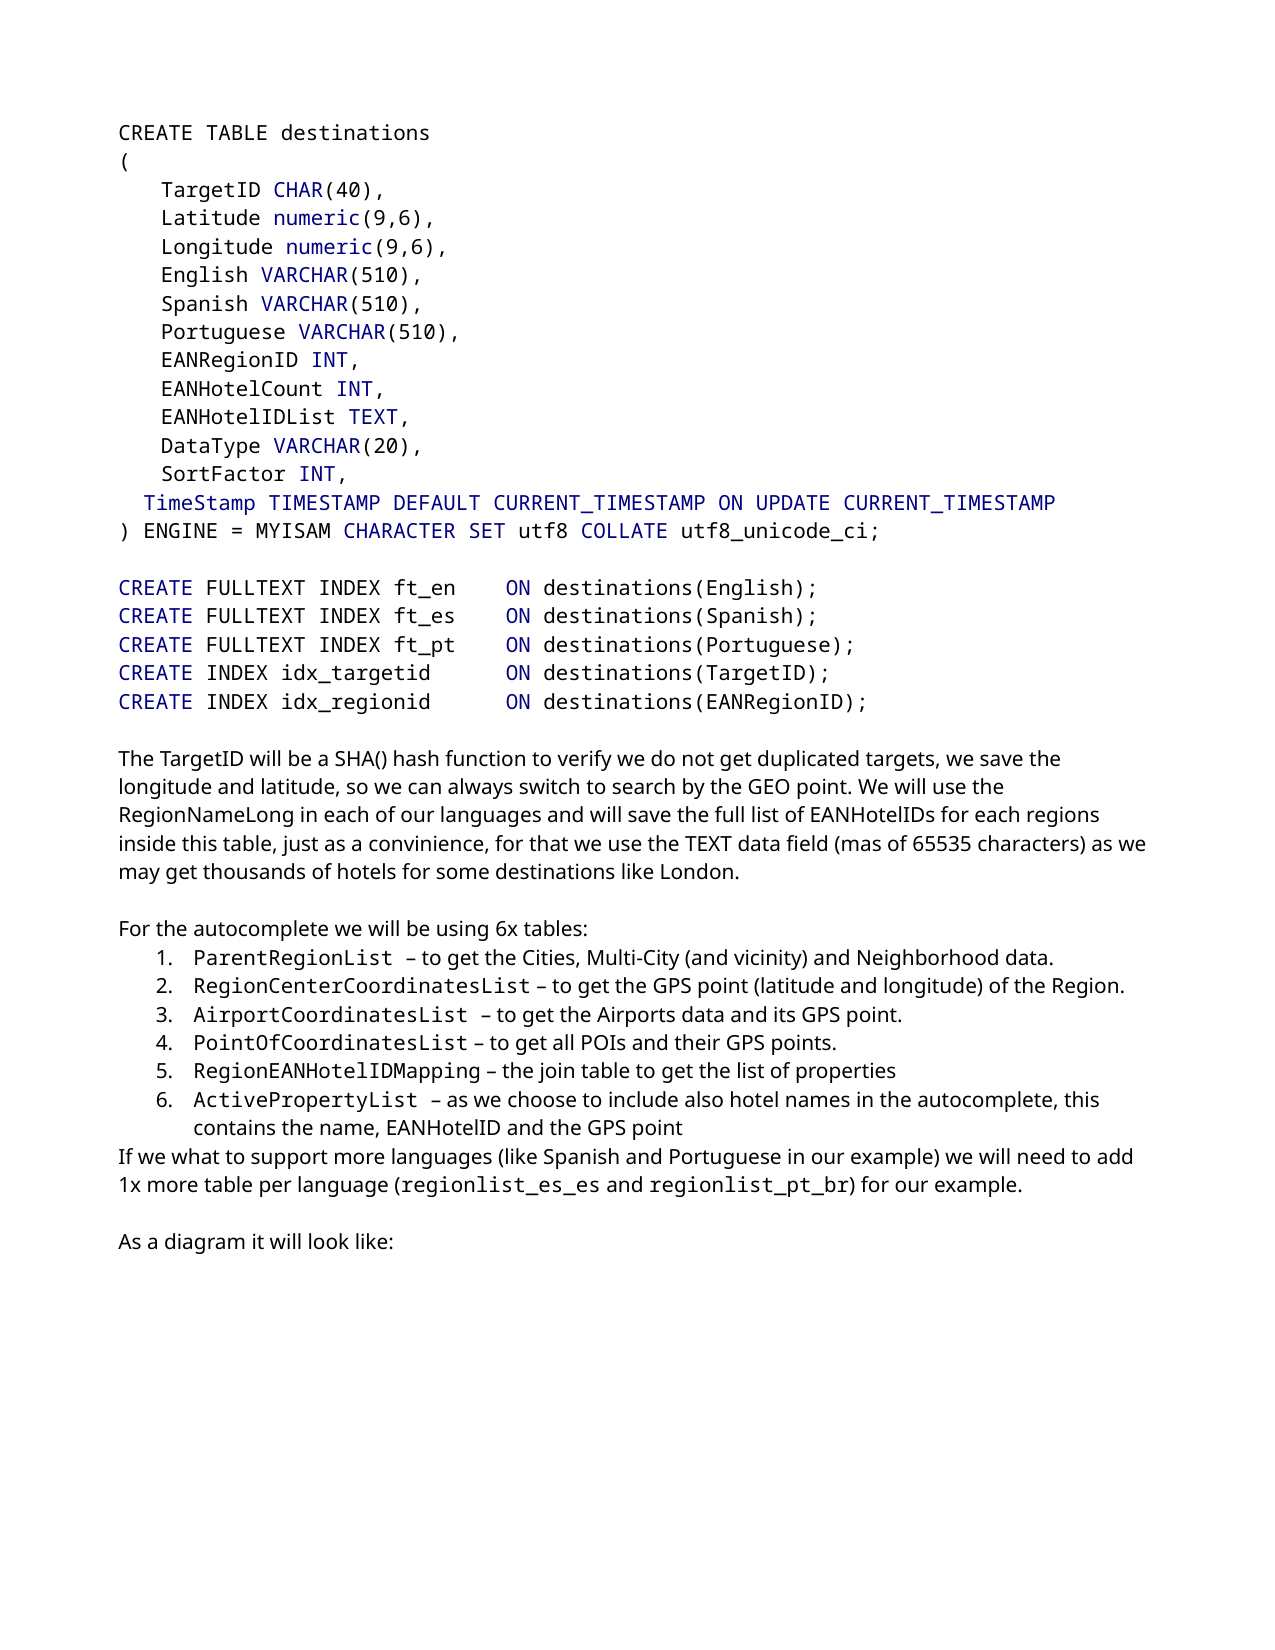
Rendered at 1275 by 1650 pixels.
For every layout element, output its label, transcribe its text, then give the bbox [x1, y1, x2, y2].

list ActivePropertyList – as we choose to include also hotel names in the autocomplete, this contains the name, EANHotelID and the GPS point [156, 1085, 1157, 1142]
text Latitude numeric(9,6), [118, 203, 1157, 232]
list RegionCenterCoordinatesList – to get the GPS point (latitude and longitude) of the Region. [156, 971, 1157, 1000]
text CREATE FULLTEXT INDEX ft_es ON destinations(Spanish); [118, 602, 1157, 630]
text CREATE TABLE destinations [118, 118, 1157, 147]
text CREATE INDEX idx_targetid ON destinations(TargetID); [118, 658, 1157, 687]
text English VARCHAR(510), [118, 260, 1157, 289]
text EANRegionID INT, [118, 346, 1157, 374]
list PointOfCoordinatesList – to get all POIs and their GPS points. [156, 1028, 1157, 1057]
text CREATE INDEX idx_regionid ON destinations(EANRegionID); [118, 687, 1157, 715]
text SortFactor INT, [118, 459, 1157, 488]
text Longitude numeric(9,6), [118, 232, 1157, 260]
text DataType VARCHAR(20), [118, 431, 1157, 459]
text Spanish VARCHAR(510), [118, 289, 1157, 317]
text The TargetID will be a SHA() hash function to verify we do not get duplicated targets, we save the longitude and latitude, so we can always switch to search by the GEO point. We will use the RegionNameLong in each of our languages and will save the full list of EANHotelIDs for each regions inside this table, just as a convinience, for that we use the TEXT data field (mas of 65535 characters) as we may get thousands of hotels for some destinations like London. [118, 744, 1157, 886]
text If we what to support more languages (like Spanish and Portuguese in our example) we will need to add 1x more table per language (regionlist_es_es and regionlist_pt_br) for our example. [118, 1142, 1157, 1199]
list AirportCoordinatesList – to get the Airports data and its GPS point. [156, 1000, 1157, 1028]
text EANHotelIDList TEXT, [118, 402, 1157, 431]
text CREATE FULLTEXT INDEX ft_en ON destinations(English); [118, 573, 1157, 602]
text Portuguese VARCHAR(510), [118, 317, 1157, 346]
text ) ENGINE = MYISAM CHARACTER SET utf8 COLLATE utf8_unicode_ci; [118, 516, 1157, 545]
list ParentRegionList – to get the Cities, Multi-City (and vicinity) and Neighborhood data. [156, 943, 1157, 971]
text ( [118, 147, 1157, 175]
text CREATE FULLTEXT INDEX ft_pt ON destinations(Portuguese); [118, 630, 1157, 658]
text As a diagram it will look like: [118, 1227, 1157, 1256]
text TimeStamp TIMESTAMP DEFAULT CURRENT_TIMESTAMP ON UPDATE CURRENT_TIMESTAMP [118, 488, 1157, 516]
text For the autocomplete we will be using 6x tables: [118, 914, 1157, 943]
text EANHotelCount INT, [118, 374, 1157, 402]
list RegionEANHotelIDMapping – the join table to get the list of properties [156, 1057, 1157, 1085]
text TargetID CHAR(40), [118, 175, 1157, 203]
